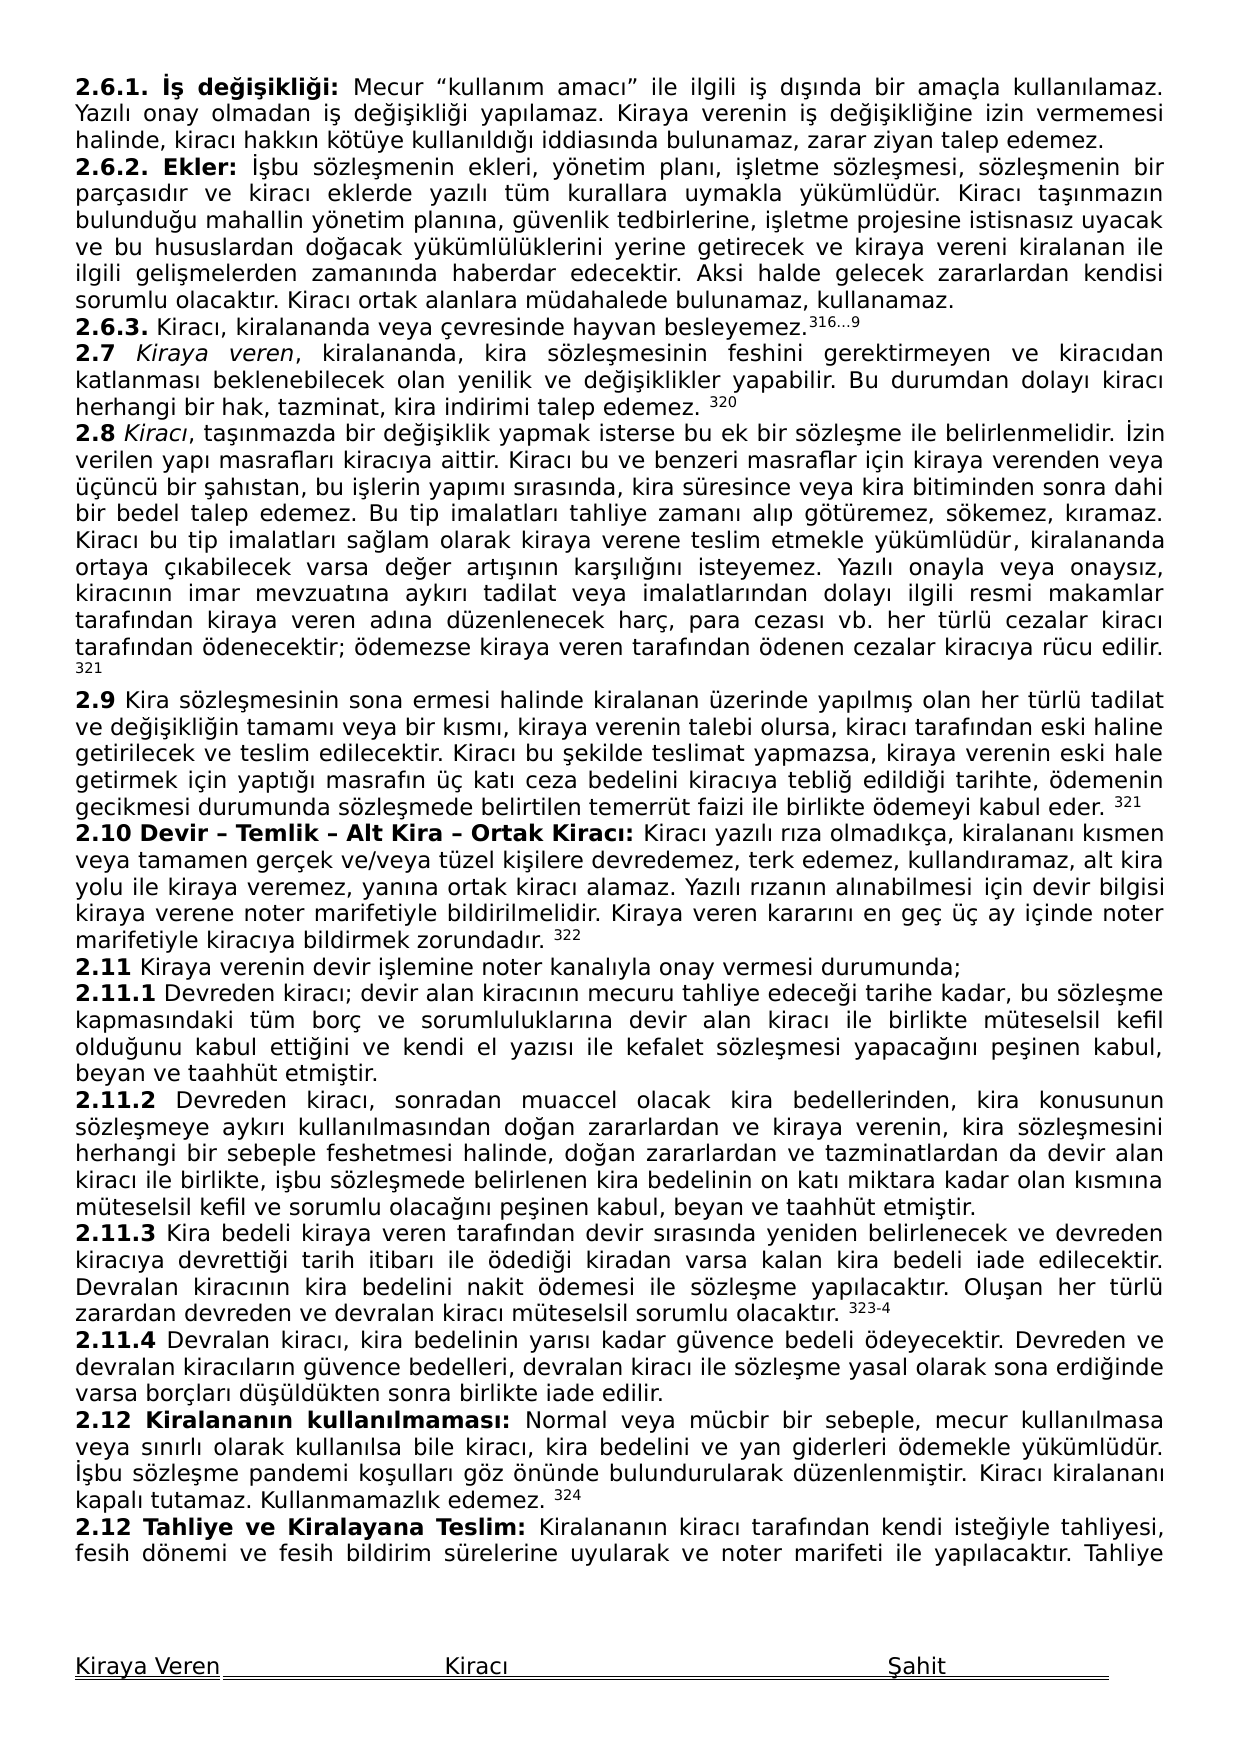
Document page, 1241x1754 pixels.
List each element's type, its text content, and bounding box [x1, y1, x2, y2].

text 2.9 Kira sözleşmesinin sona ermesi halinde kiralanan üzerinde yapılmış olan her türlü tadilat ve değişikliğin tamamı veya bir kısmı, kiraya verenin talebi olursa, kiracı tarafından eski haline getirilecek ve teslim edilecektir. Kiracı bu şekilde teslimat yapmazsa, kiraya verenin eski hale getirmek için yaptığı masrafın üç katı ceza bedelini kiracıya tebliğ edildiği tarihte, ödemenin gecikmesi durumunda sözleşmede belirtilen temerrüt faizi ile birlikte ödemeyi kabul eder. 321 [75, 687, 1165, 820]
text 2.12 Tahliye ve Kiralayana Teslim: Kiralananın kiracı tarafından kendi isteğiyle tahliyesi, fesih dönemi ve fesih bildirim sürelerine uyularak ve noter marifeti ile yapılacaktır. Tahliye [75, 1514, 1165, 1567]
text 2.6.1. İş değişikliği: Mecur “kullanım amacı” ile ilgili iş dışında bir amaçla kullanılamaz. Yazılı onay olmadan iş değişikliği yapılamaz. Kiraya verenin iş değişikliğine izin vermemesi halinde, kiracı hakkın kötüye kullanıldığı iddiasında bulunamaz, zarar ziyan talep edemez. [75, 74, 1165, 154]
text 2.10 Devir – Temlik – Alt Kira – Ortak Kiracı: Kiracı yazılı rıza olmadıkça, kiralananı kısmen veya tamamen gerçek ve/veya tüzel kişilere devredemez, terk edemez, kullandıramaz, alt kira yolu ile kiraya veremez, yanına ortak kiracı alamaz. Yazılı rızanın alınabilmesi için devir bilgisi kiraya verene noter marifetiyle bildirilmelidir. Kiraya veren kararını en geç üç ay içinde noter marifetiyle kiracıya bildirmek zorundadır. 322 [75, 820, 1165, 954]
text 2.6.2. Ekler: İşbu sözleşmenin ekleri, yönetim planı, işletme sözleşmesi, sözleşmenin bir parçasıdır ve kiracı eklerde yazılı tüm kurallara uymakla yükümlüdür. Kiracı taşınmazın bulunduğu mahallin yönetim planına, güvenlik tedbirlerine, işletme projesine istisnasız uyacak ve bu hususlardan doğacak yükümlülüklerini yerine getirecek ve kiraya vereni kiralanan ile ilgili gelişmelerden zamanında haberdar edecektir. Aksi halde gelecek zararlardan kendisi sorumlu olacaktır. Kiracı ortak alanlara müdahalede bulunamaz, kullanamaz. [75, 154, 1165, 314]
text 2.11.1 Devreden kiracı; devir alan kiracının mecuru tahliye edeceği tarihe kadar, bu sözleşme kapmasındaki tüm borç ve sorumluluklarına devir alan kiracı ile birlikte müteselsil kefil olduğunu kabul ettiğini ve kendi el yazısı ile kefalet sözleşmesi yapacağını peşinen kabul, beyan ve taahhüt etmiştir. [75, 980, 1165, 1087]
text 2.6.3. Kiracı, kiralananda veya çevresinde hayvan besleyemez.316…9 [75, 314, 1165, 340]
text 2.8 Kiracı, taşınmazda bir değişiklik yapmak isterse bu ek bir sözleşme ile belirlenmelidir. İzin verilen yapı masrafları kiracıya aittir. Kiracı bu ve benzeri masraflar için kiraya verenden veya üçüncü bir şahıstan, bu işlerin yapımı sırasında, kira süresince veya kira bitiminden sonra dahi bir bedel talep edemez. Bu tip imalatları tahliye zamanı alıp götüremez, sökemez, kıramaz. Kiracı bu tip imalatları sağlam olarak kiraya verene teslim etmekle yükümlüdür, kiralananda ortaya çıkabilecek varsa değer artışının karşılığını isteyemez. Yazılı onayla veya onaysız, kiracının imar mevzuatına aykırı tadilat veya imalatlarından dolayı ilgili resmi makamlar tarafından kiraya veren adına düzenlenecek harç, para cezası vb. her türlü cezalar kiracı tarafından ödenecektir; ödemezse kiraya veren tarafından ödenen cezalar kiracıya rücu edilir. 321 [75, 420, 1165, 687]
text 2.11.4 Devralan kiracı, kira bedelinin yarısı kadar güvence bedeli ödeyecektir. Devreden ve devralan kiracıların güvence bedelleri, devralan kiracı ile sözleşme yasal olarak sona erdiğinde varsa borçları düşüldükten sonra birlikte iade edilir. [75, 1327, 1165, 1407]
text 2.11 Kiraya verenin devir işlemine noter kanalıyla onay vermesi durumunda; [75, 954, 1165, 980]
text 2.11.3 Kira bedeli kiraya veren tarafından devir sırasında yeniden belirlenecek ve devreden kiracıya devrettiği tarih itibarı ile ödediği kiradan varsa kalan kira bedeli iade edilecektir. Devralan kiracının kira bedelini nakit ödemesi ile sözleşme yapılacaktır. Oluşan her türlü zarardan devreden ve devralan kiracı müteselsil sorumlu olacaktır. 323-4 [75, 1220, 1165, 1327]
text 2.12 Kiralananın kullanılmaması: Normal veya mücbir bir sebeple, mecur kullanılmasa veya sınırlı olarak kullanılsa bile kiracı, kira bedelini ve yan giderleri ödemekle yükümlüdür. İşbu sözleşme pandemi koşulları göz önünde bulundurularak düzenlenmiştir. Kiracı kiralananı kapalı tutamaz. Kullanmamazlık edemez. 324 [75, 1407, 1165, 1514]
text 2.11.2 Devreden kiracı, sonradan muaccel olacak kira bedellerinden, kira konusunun sözleşmeye aykırı kullanılmasından doğan zararlardan ve kiraya verenin, kira sözleşmesini herhangi bir sebeple feshetmesi halinde, doğan zararlardan ve tazminatlardan da devir alan kiracı ile birlikte, işbu sözleşmede belirlenen kira bedelinin on katı miktara kadar olan kısmına müteselsil kefil ve sorumlu olacağını peşinen kabul, beyan ve taahhüt etmiştir. [75, 1087, 1165, 1220]
text 2.7 Kiraya veren, kiralananda, kira sözleşmesinin feshini gerektirmeyen ve kiracıdan katlanması beklenebilecek olan yenilik ve değişiklikler yapabilir. Bu durumdan dolayı kiracı herhangi bir hak, tazminat, kira indirimi talep edemez. 320 [75, 340, 1165, 420]
